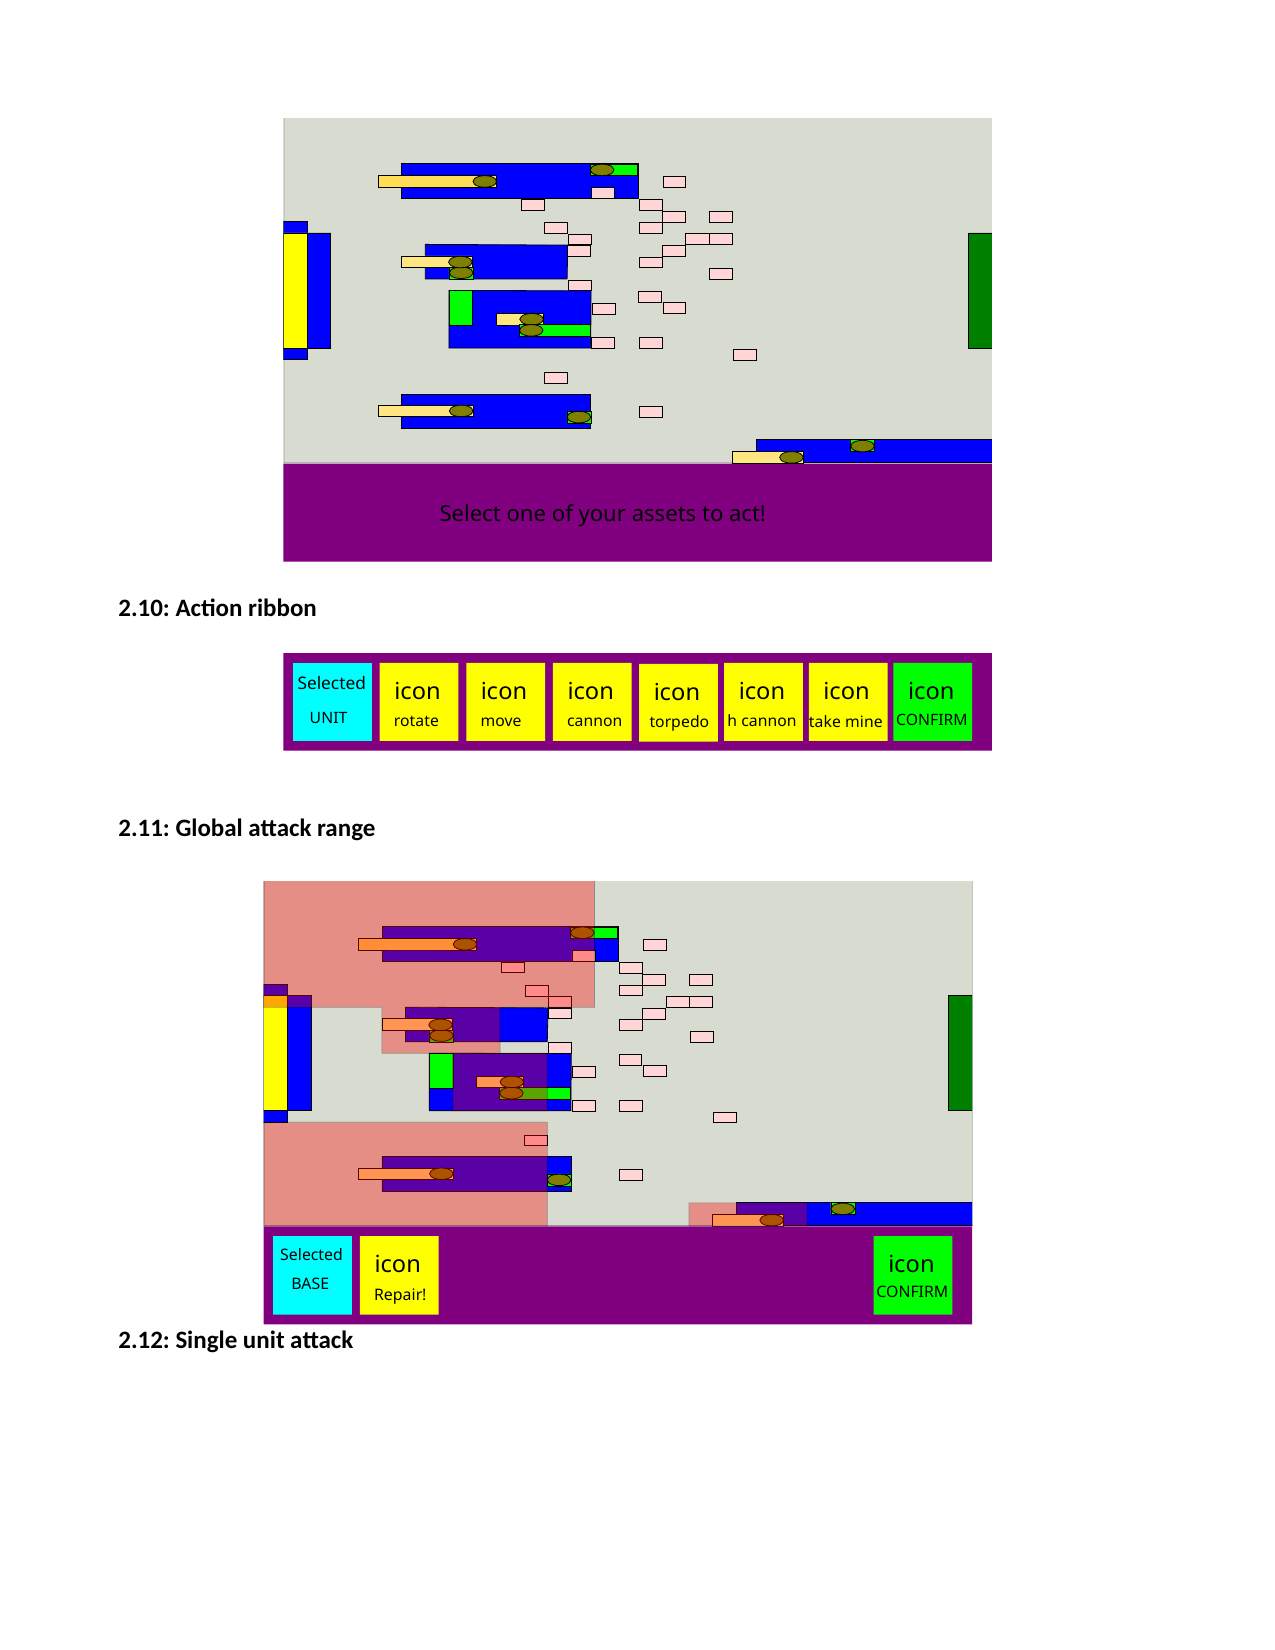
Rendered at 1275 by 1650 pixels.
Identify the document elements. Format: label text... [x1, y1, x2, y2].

text 2.10: Action ribbon [118, 592, 1157, 623]
text 2.11: Global attack range [118, 812, 1157, 842]
text 2.12: Single unit attack [118, 873, 1157, 1355]
